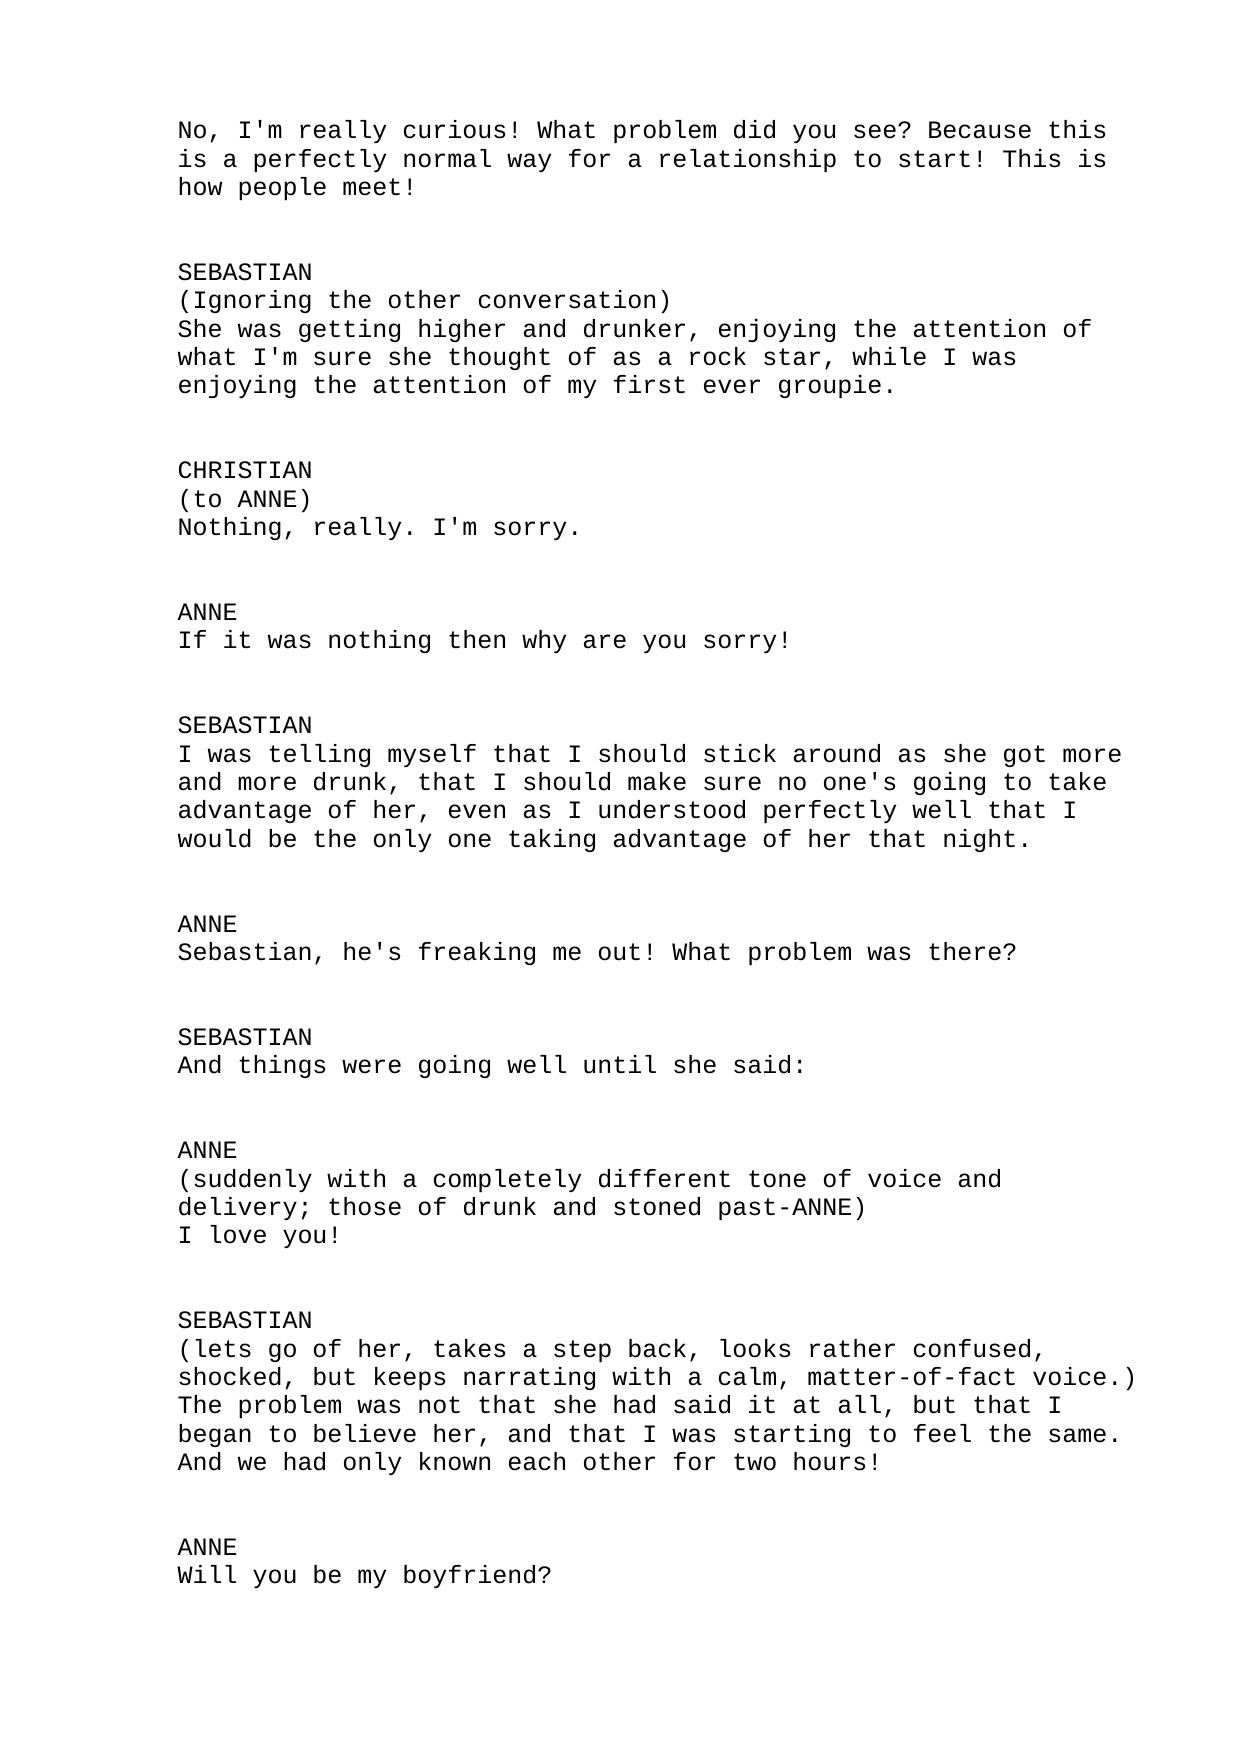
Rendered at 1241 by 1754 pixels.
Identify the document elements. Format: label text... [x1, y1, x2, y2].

text SEBASTIAN [327, 260, 1152, 288]
text (to ANNE) [327, 486, 1152, 515]
text Nothing, really. I'm sorry. [597, 515, 1152, 543]
text CHRISTIAN [327, 458, 1152, 486]
text SEBASTIAN [327, 1308, 1152, 1336]
text Sebastian, he's freaking me out! What problem was there? [1032, 940, 1152, 968]
text ANNE [252, 600, 1152, 628]
text I love you! [357, 1223, 1152, 1251]
text SEBASTIAN [327, 1025, 1152, 1053]
text ANNE [252, 1535, 1152, 1563]
text (Ignoring the other conversation) [687, 288, 1152, 316]
text The problem was not that she had said it at all, but that I began to believe her, and that I was starting to feel the same. And we had only known each other for two hours! [897, 1393, 1152, 1478]
text I was telling myself that I should stick around as she got more and more drunk, that I should make sure no one's going to take advantage of her, even as I understood perfectly well that I would be the only one taking advantage of her that night. [1047, 741, 1152, 855]
text And things were going well until she said: [822, 1053, 1152, 1081]
text ANNE [252, 1138, 1152, 1166]
text SEBASTIAN [327, 713, 1152, 741]
text (lets go of her, takes a step back, looks rather confused, shocked, but keeps narrating with a calm, matter-of-fact voice.) [1062, 1336, 1152, 1393]
text (suddenly with a completely different tone of voice and delivery; those of drunk and stoned past-ANNE) [882, 1166, 1152, 1223]
text ANNE [252, 911, 1152, 940]
text If it was nothing then why are you sorry! [807, 628, 1152, 656]
text She was getting higher and drunker, enjoying the attention of what I'm sure she thought of as a rock star, while I was enjoying the attention of my first ever groupie. [912, 316, 1152, 401]
text No, I'm really curious! What problem did you see? Because this is a perfectly normal way for a relationship to start! This is how people meet! [432, 118, 1152, 203]
text Will you be my boyfriend? [567, 1563, 1152, 1591]
